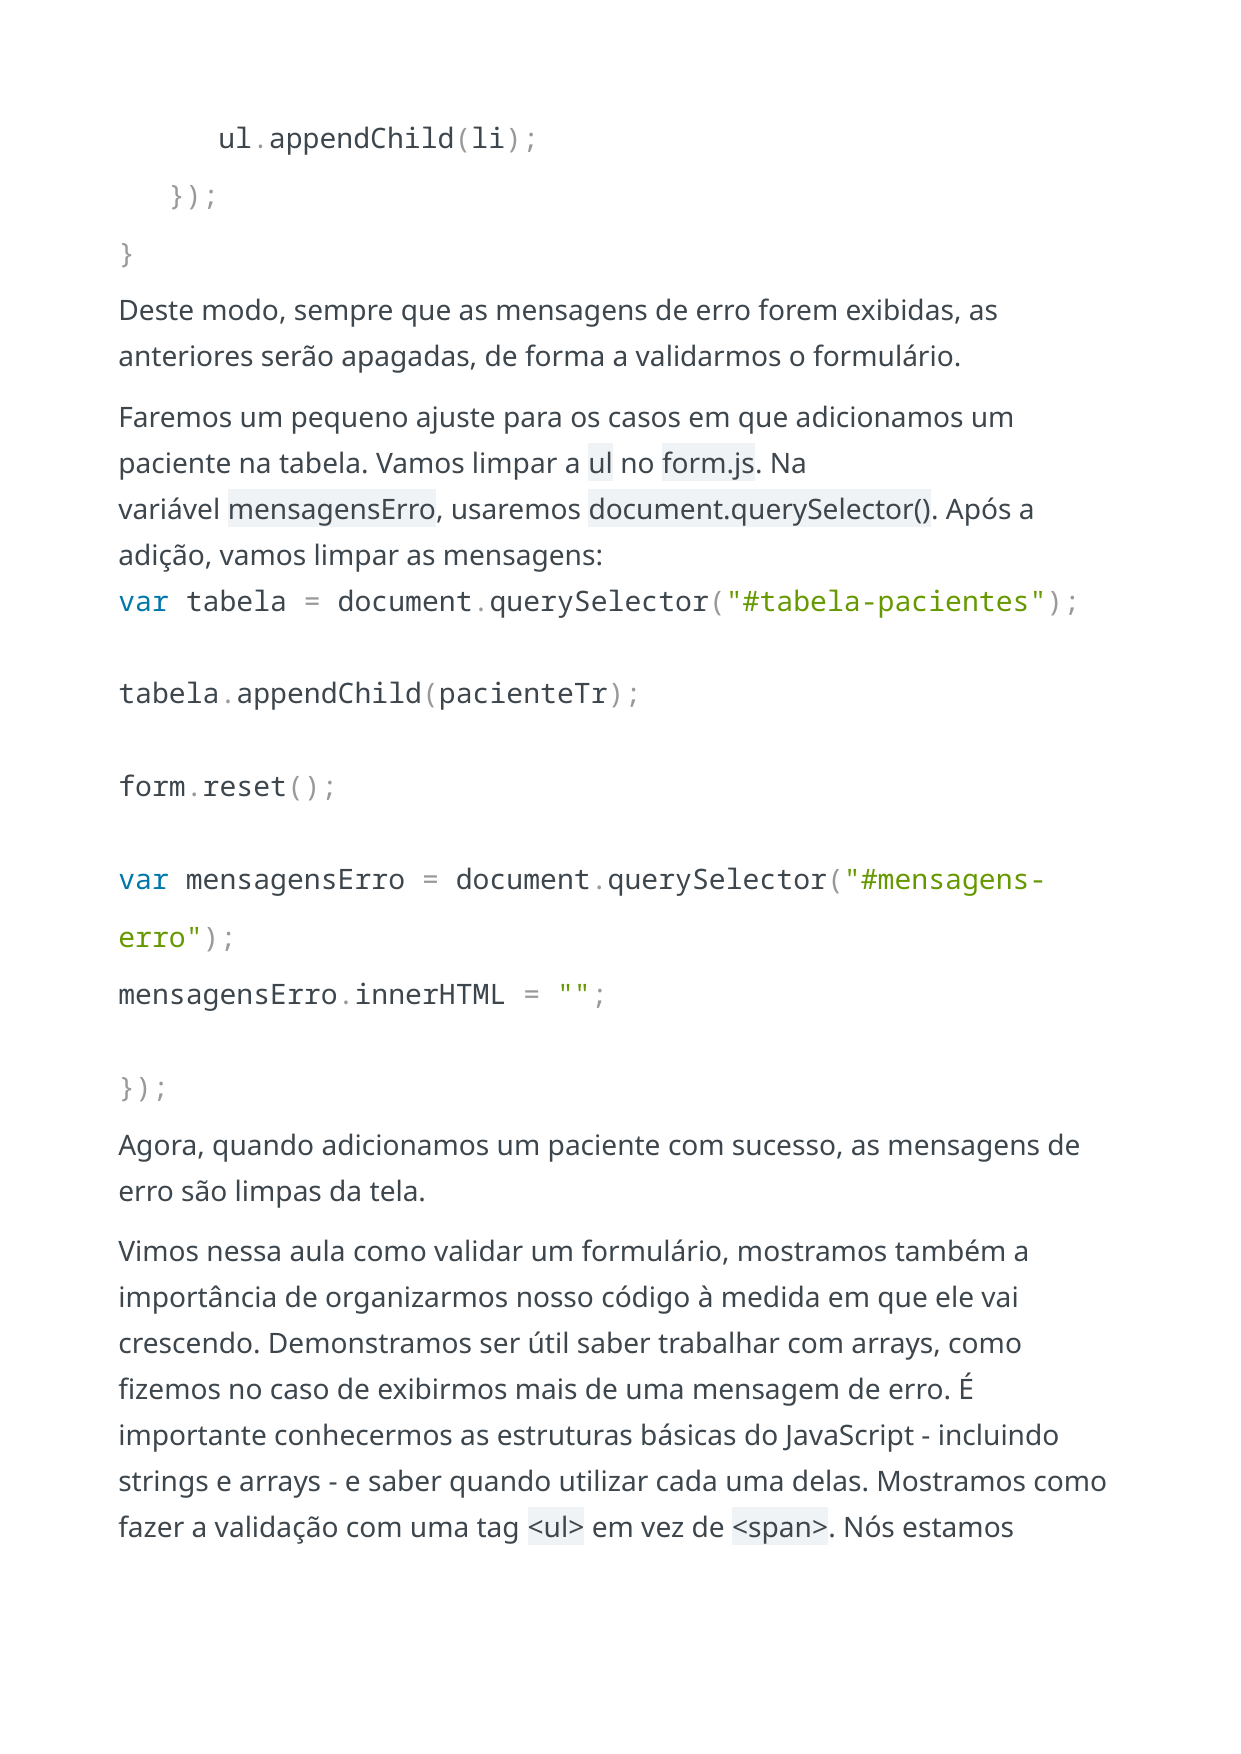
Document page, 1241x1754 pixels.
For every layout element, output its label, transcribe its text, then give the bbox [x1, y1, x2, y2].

text ul.appendChild(li); [118, 118, 1122, 156]
text } [118, 233, 1122, 271]
text }); [118, 176, 1122, 214]
text var mensagensErro = document.querySelector("#mensagens-erro"); [118, 859, 1122, 955]
text mensagensErro.innerHTML = ""; [118, 974, 1122, 1013]
text Faremos um pequeno ajuste para os casos em que adicionamos um paciente na tabela. Vamos limpar a ul no form.js. Na variável mensagensErro, usaremos document.querySelector(). Após a adição, vamos limpar as mensagens: [118, 397, 1122, 573]
text var tabela = document.querySelector("#tabela-pacientes"); [118, 581, 1122, 619]
text tabela.appendChild(pacienteTr); [118, 674, 1122, 712]
text Deste modo, sempre que as mensagens de erro forem exibidas, as anteriores serão apagadas, de forma a validarmos o formulário. [118, 291, 1122, 375]
text Vimos nessa aula como validar um formulário, mostramos também a importância de organizarmos nosso código à medida em que ele vai crescendo. Demonstramos ser útil saber trabalhar com arrays, como fizemos no caso de exibirmos mais de uma mensagem de erro. É importante conhecermos as estruturas básicas do JavaScript - incluindo strings e arrays - e saber quando utilizar cada uma delas. Mostramos como fazer a validação com uma tag <ul> em vez de <span>. Nós estamos [118, 1231, 1122, 1545]
text form.reset(); [118, 767, 1122, 805]
text }); [118, 1067, 1122, 1106]
text Agora, quando adicionamos um paciente com sucesso, as mensagens de erro são limpas da tela. [118, 1125, 1122, 1209]
